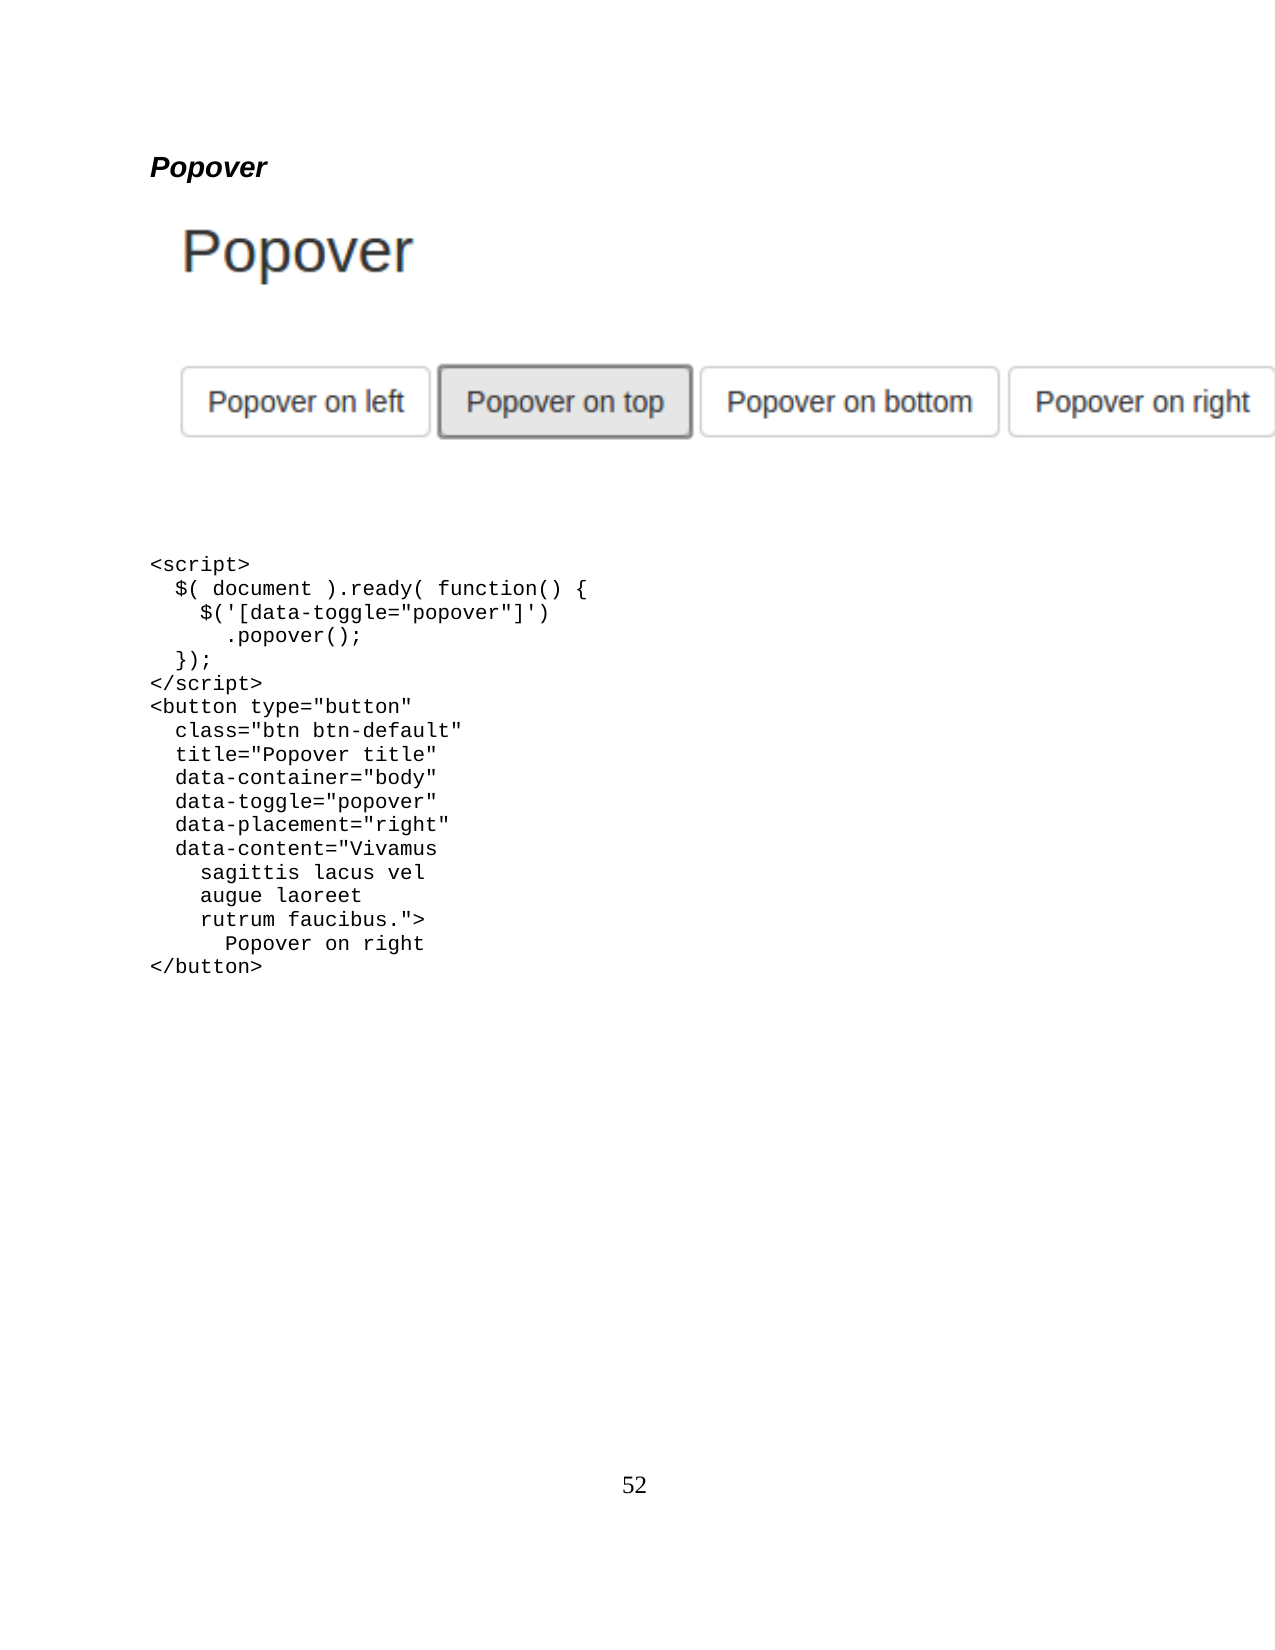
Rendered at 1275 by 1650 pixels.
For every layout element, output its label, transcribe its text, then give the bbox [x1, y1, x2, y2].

subtitle Popover [150, 150, 1125, 183]
text sagittis lacus vel [150, 862, 1125, 885]
text data-placement="right" [150, 814, 1125, 838]
text augue laoreet [150, 885, 1125, 909]
text data-content="Vivamus [150, 838, 1125, 862]
text class="btn btn-default" [150, 720, 1125, 743]
text $('[data-toggle="popover"]') [150, 602, 1125, 625]
text </button> [150, 956, 1125, 980]
text $( document ).ready( function() { [150, 578, 1125, 602]
text rutrum faucibus."> [150, 909, 1125, 933]
text data-container="body" [150, 767, 1125, 791]
text <script> [150, 555, 1125, 578]
picture [150, 196, 1275, 555]
text title="Popover title" [150, 743, 1125, 767]
text }); [150, 649, 1125, 673]
text data-toggle="popover" [150, 791, 1125, 814]
text <button type="button" [150, 696, 1125, 720]
text </script> [150, 673, 1125, 696]
text Popover on right [150, 933, 1125, 956]
text .popover(); [150, 625, 1125, 649]
